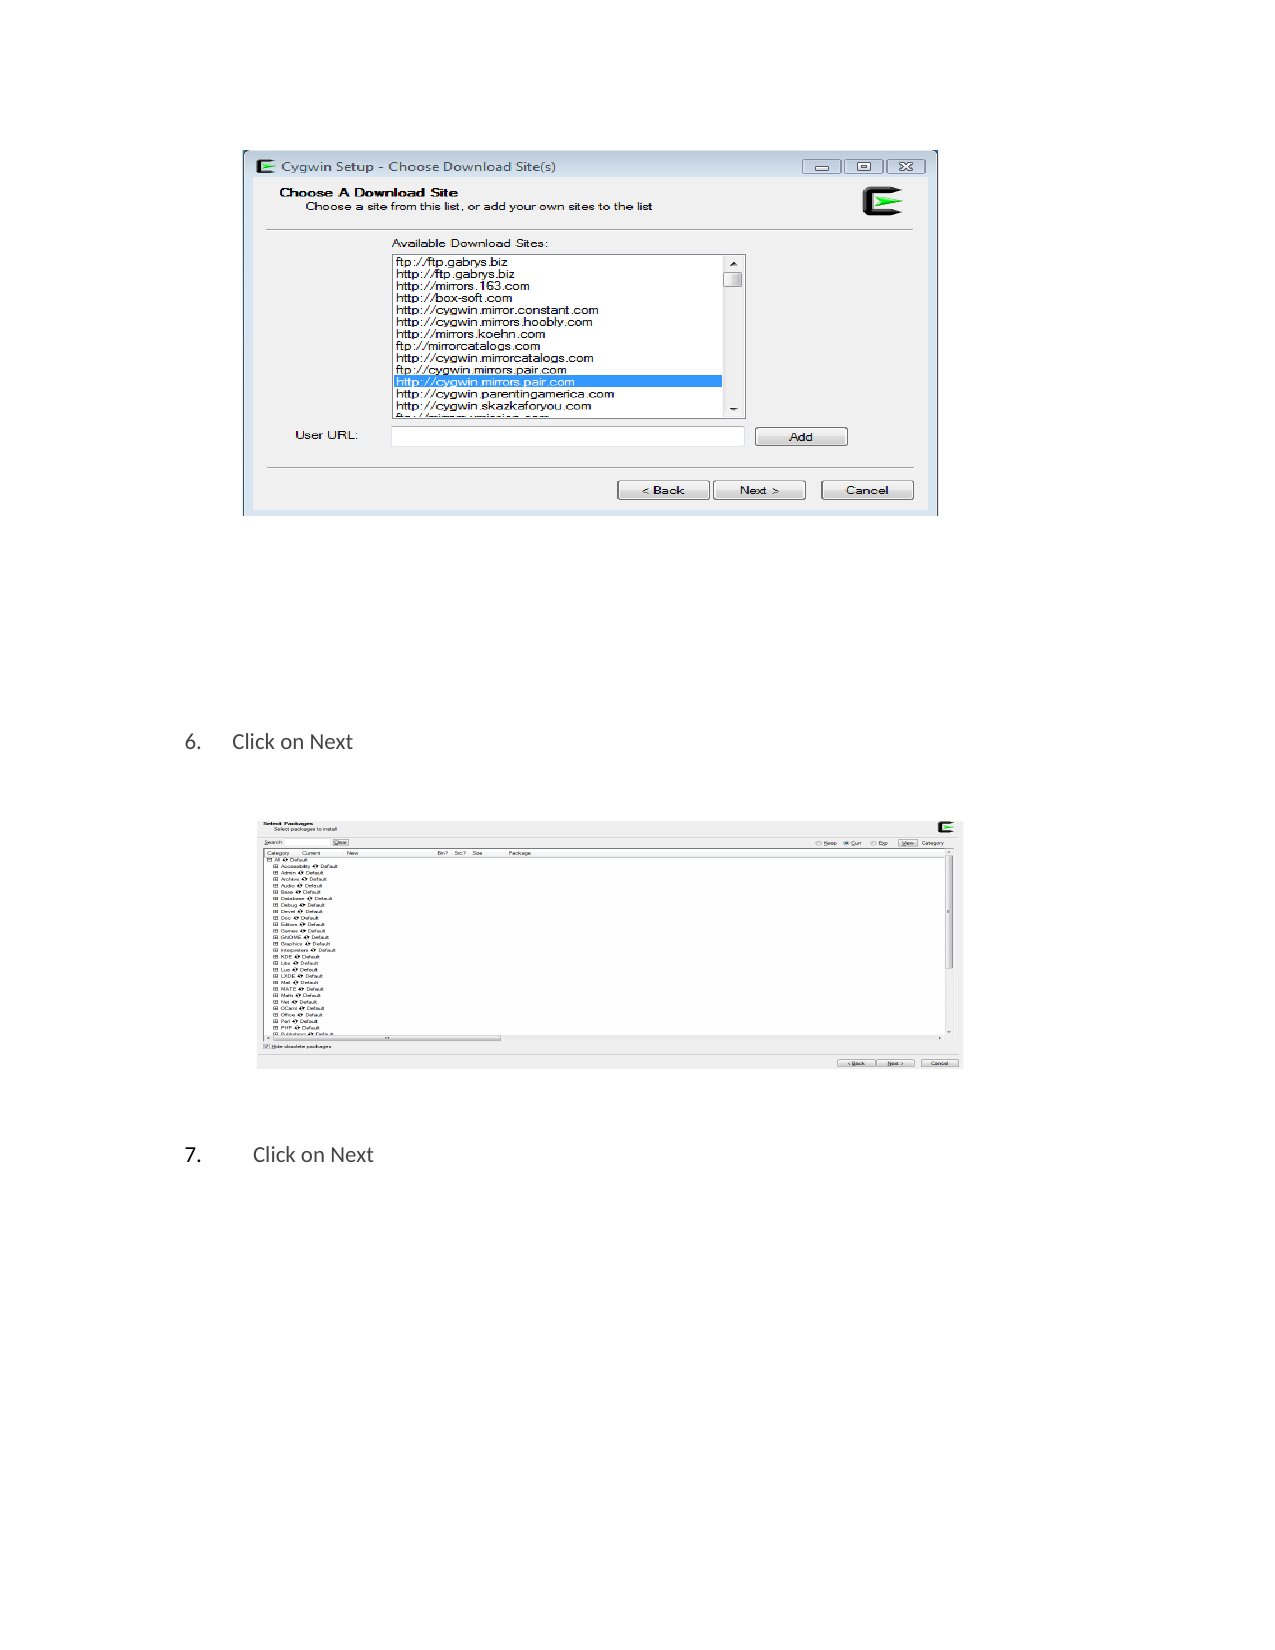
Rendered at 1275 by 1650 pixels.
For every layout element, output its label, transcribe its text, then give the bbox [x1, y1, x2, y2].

list Click on Next [184, 1140, 1116, 1168]
picture [256, 821, 964, 1069]
picture [242, 150, 939, 516]
list Click on Next [184, 727, 1116, 756]
